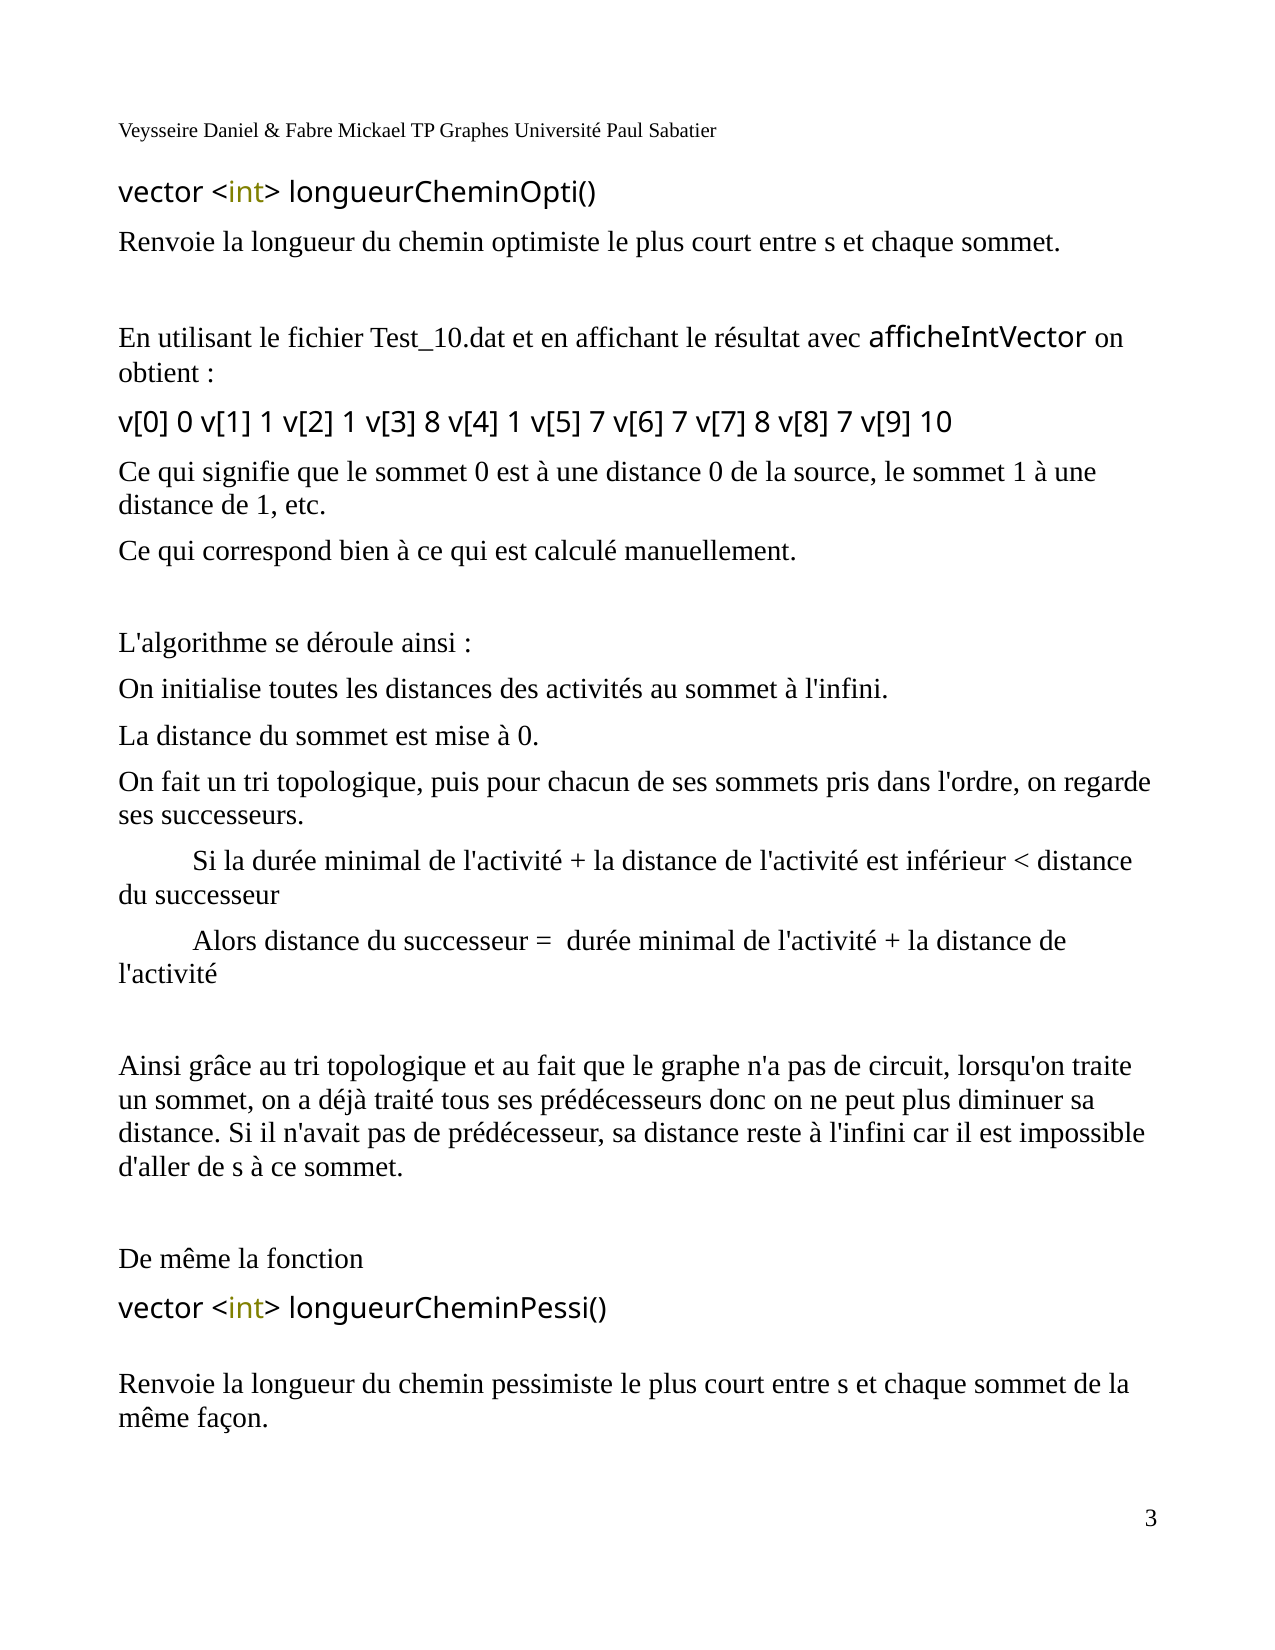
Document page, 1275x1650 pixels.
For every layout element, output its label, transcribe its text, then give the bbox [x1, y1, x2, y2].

text Renvoie la longueur du chemin pessimiste le plus court entre s et chaque sommet de la même façon. [118, 1367, 1157, 1434]
text On fait un tri topologique, puis pour chacun de ses sommets pris dans l'ordre, on regarde ses successeurs. [118, 764, 1157, 831]
text En utilisant le fichier Test_10.dat et en affichant le résultat avec afficheIntVector on obtient : [118, 316, 1157, 389]
text vector <int> longueurCheminOpti() [118, 172, 1157, 211]
text Si la durée minimal de l'activité + la distance de l'activité est inférieur < distance du successeur [118, 843, 1157, 910]
text On initialise toutes les distances des activités au sommet à l'infini. [118, 672, 1157, 705]
text Ce qui correspond bien à ce qui est calculé manuellement. [118, 533, 1157, 567]
text Alors distance du successeur = durée minimal de l'activité + la distance de l'activité [118, 923, 1157, 990]
text La distance du sommet est mise à 0. [118, 718, 1157, 751]
text Ainsi grâce au tri topologique et au fait que le graphe n'a pas de circuit, lorsqu'on traite un sommet, on a déjà traité tous ses prédécesseurs donc on ne peut plus diminuer sa distance. Si il n'avait pas de prédécesseur, sa distance reste à l'infini car il est impossible d'aller de s à ce sommet. [118, 1048, 1157, 1183]
text vector <int> longueurCheminPessi() [118, 1287, 1157, 1327]
text Renvoie la longueur du chemin optimiste le plus court entre s et chaque sommet. [118, 224, 1157, 257]
text v[0] 0 v[1] 1 v[2] 1 v[3] 8 v[4] 1 v[5] 7 v[6] 7 v[7] 8 v[8] 7 v[9] 10 [118, 402, 1157, 441]
text De même la fonction [118, 1241, 1157, 1275]
text L'algorithme se déroule ainsi : [118, 626, 1157, 659]
text Ce qui signifie que le sommet 0 est à une distance 0 de la source, le sommet 1 à une distance de 1, etc. [118, 454, 1157, 521]
